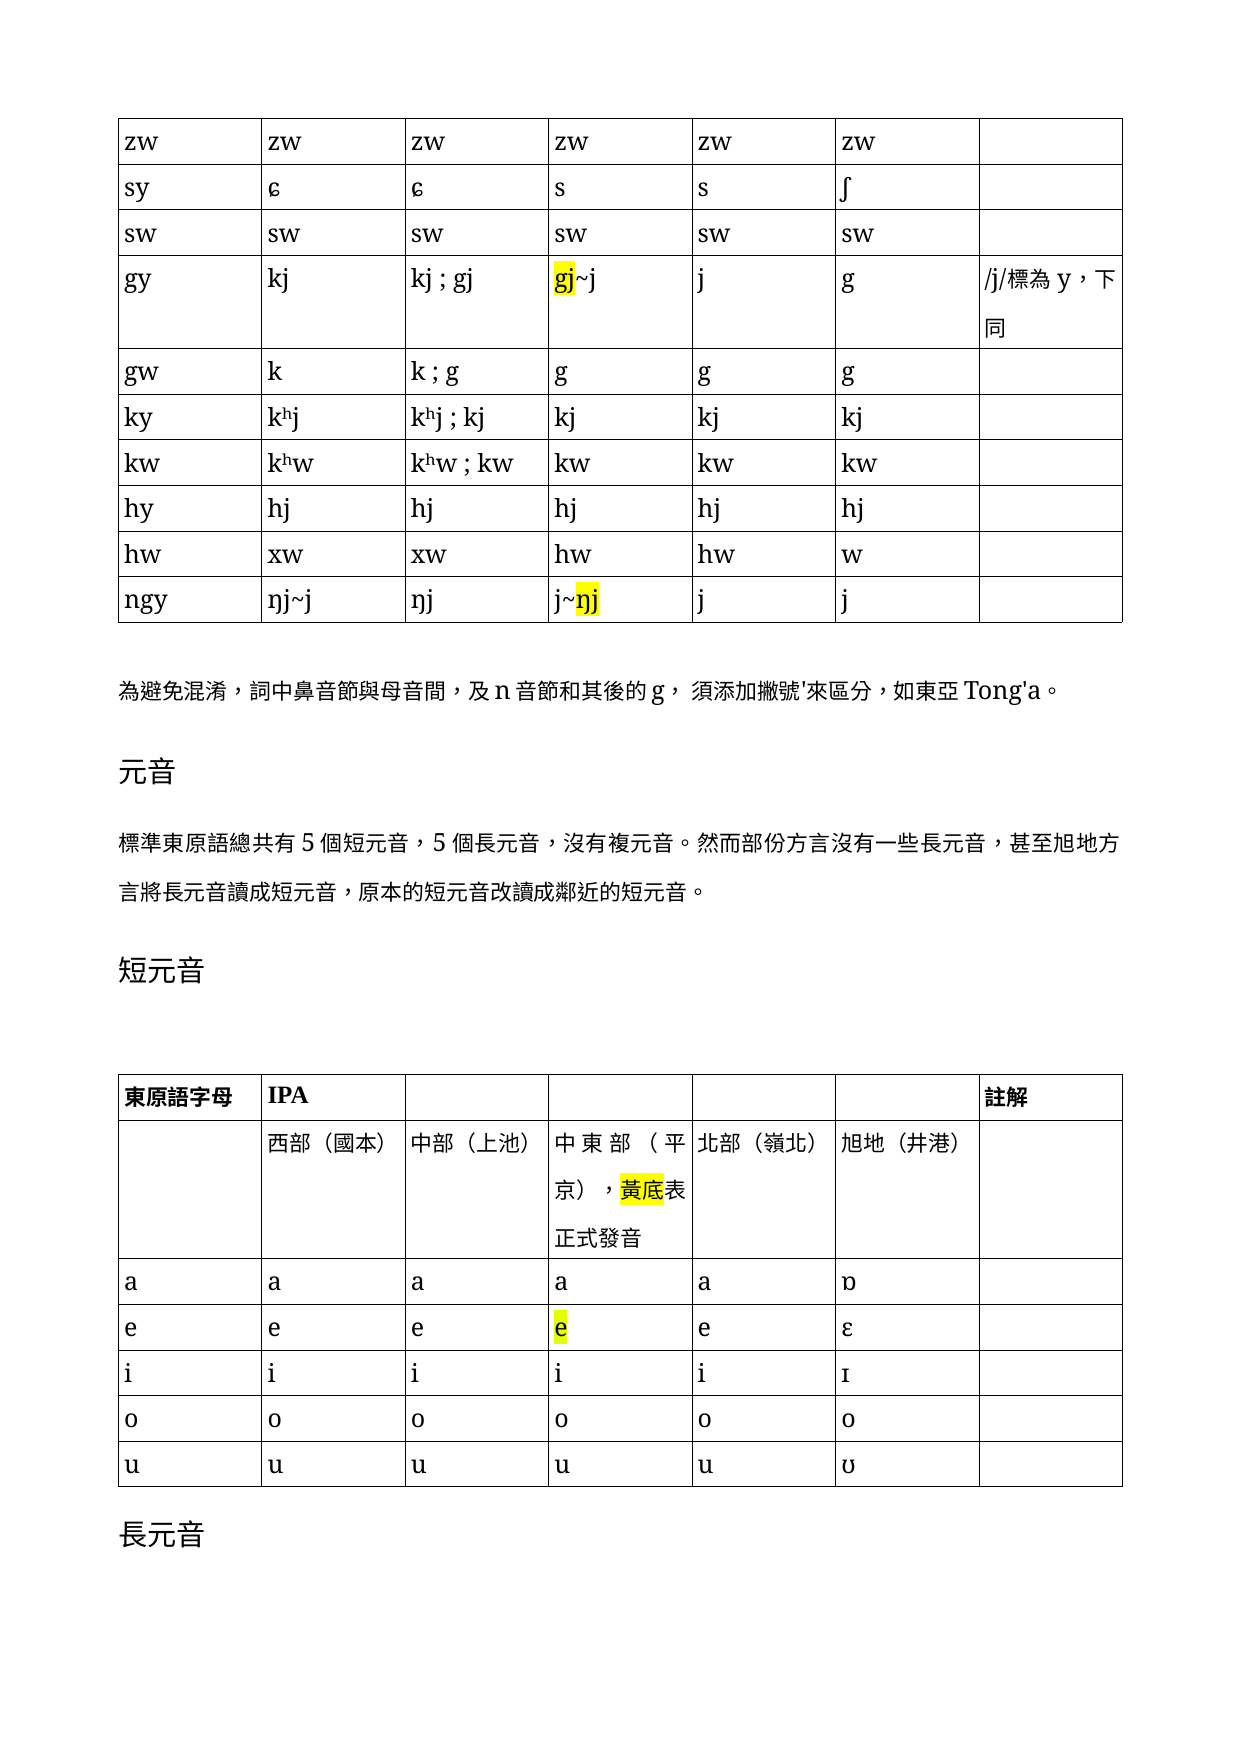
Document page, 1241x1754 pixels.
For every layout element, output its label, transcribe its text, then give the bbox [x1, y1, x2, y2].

table_cell e [262, 1305, 405, 1349]
table_cell xw [262, 532, 405, 576]
table_cell ŋj~j [262, 577, 405, 622]
table_cell kw [693, 440, 835, 485]
table_cell o [836, 1396, 979, 1441]
table_cell zw [262, 119, 405, 164]
table_cell [980, 165, 1122, 209]
table_cell xw [406, 532, 548, 576]
text 標準東原語總共有5個短元音，5個長元音，沒有複元音。然而部份方言沒有一些長元音，甚至旭地方言將長元音讀成短元音，原本的短元音改讀成鄰近的短元音。 [118, 825, 1122, 907]
table_cell e [693, 1305, 835, 1349]
subtitle 元音 [118, 749, 1122, 791]
table_cell kw [836, 440, 979, 485]
table_cell [980, 119, 1122, 164]
table_header [693, 1075, 835, 1120]
subtitle 長元音 [118, 1511, 1122, 1554]
table_cell hj [262, 486, 405, 531]
table_header 註解 [980, 1075, 1122, 1120]
table_cell [119, 1121, 261, 1258]
table_cell hj [693, 486, 835, 531]
table_cell u [119, 1442, 261, 1486]
table_cell sw [119, 210, 261, 255]
table_cell kj [549, 395, 692, 439]
table_cell 中東部（平京），黃底表正式發音 [549, 1121, 692, 1258]
table_cell j [836, 577, 979, 622]
table_cell ɪ [836, 1351, 979, 1395]
table_cell sy [119, 165, 261, 209]
table_cell [980, 349, 1122, 394]
table_cell [980, 577, 1122, 622]
table_cell kw [549, 440, 692, 485]
table_cell g [836, 349, 979, 394]
table_cell sw [406, 210, 548, 255]
table_cell sw [549, 210, 692, 255]
table_cell u [262, 1442, 405, 1486]
table_cell kʰj ; kj [406, 395, 548, 439]
table_cell sw [262, 210, 405, 255]
table_cell sw [836, 210, 979, 255]
table_cell hw [119, 532, 261, 576]
table_cell [980, 1351, 1122, 1395]
table_cell gj~j [549, 256, 692, 348]
subtitle 短元音 [118, 947, 1122, 990]
table_header [836, 1075, 979, 1120]
table_cell 中部（上池） [406, 1121, 548, 1258]
table_cell hw [549, 532, 692, 576]
table_cell gy [119, 256, 261, 348]
table_cell i [693, 1351, 835, 1395]
table_cell kj [836, 395, 979, 439]
text 為避免混淆，詞中鼻音節與母音間，及n音節和其後的g， 須添加撇號'來區分，如東亞Tong'a。 [118, 673, 1122, 707]
table_cell kj [693, 395, 835, 439]
table_cell o [119, 1396, 261, 1441]
table_cell zw [119, 119, 261, 164]
table_cell g [549, 349, 692, 394]
table_cell o [406, 1396, 548, 1441]
table_cell u [693, 1442, 835, 1486]
table_cell a [549, 1259, 692, 1304]
table_cell [980, 395, 1122, 439]
table_cell [980, 1305, 1122, 1349]
table_cell [980, 440, 1122, 485]
table_cell s [549, 165, 692, 209]
table_cell 北部（嶺北） [693, 1121, 835, 1258]
table_cell hy [119, 486, 261, 531]
table_cell zw [836, 119, 979, 164]
table_cell ʊ [836, 1442, 979, 1486]
table_cell /j/標為y，下同 [980, 256, 1122, 348]
table_cell a [262, 1259, 405, 1304]
table_cell kʰw [262, 440, 405, 485]
table_cell u [549, 1442, 692, 1486]
table_cell o [549, 1396, 692, 1441]
table_cell ky [119, 395, 261, 439]
table_cell a [119, 1259, 261, 1304]
table_cell ɕ [406, 165, 548, 209]
table_cell hj [406, 486, 548, 531]
table_cell kʰj [262, 395, 405, 439]
table_cell 旭地（井港） [836, 1121, 979, 1258]
table_cell k ; g [406, 349, 548, 394]
table_cell e [406, 1305, 548, 1349]
table_cell hj [549, 486, 692, 531]
table_header [549, 1075, 692, 1120]
table_cell hw [693, 532, 835, 576]
table_cell ɕ [262, 165, 405, 209]
table_cell ngy [119, 577, 261, 622]
table_cell [980, 210, 1122, 255]
table_cell [980, 486, 1122, 531]
table_cell i [262, 1351, 405, 1395]
table_cell a [693, 1259, 835, 1304]
table_cell u [406, 1442, 548, 1486]
table_cell s [693, 165, 835, 209]
table_cell kj [262, 256, 405, 348]
table_cell e [119, 1305, 261, 1349]
table_cell ɛ [836, 1305, 979, 1349]
table_cell [980, 1396, 1122, 1441]
table_cell g [836, 256, 979, 348]
table_cell ɒ [836, 1259, 979, 1304]
table_cell zw [549, 119, 692, 164]
table_cell w [836, 532, 979, 576]
table_cell ʃ [836, 165, 979, 209]
table_cell kw [119, 440, 261, 485]
table_cell k [262, 349, 405, 394]
table_cell 西部（國本） [262, 1121, 405, 1258]
table_cell o [262, 1396, 405, 1441]
table_header IPA [262, 1075, 405, 1120]
table_cell a [406, 1259, 548, 1304]
table_cell kj ; gj [406, 256, 548, 348]
table_cell kʰw ; kw [406, 440, 548, 485]
table_cell j [693, 577, 835, 622]
table_cell [980, 532, 1122, 576]
table_cell gw [119, 349, 261, 394]
table_cell i [119, 1351, 261, 1395]
table_cell g [693, 349, 835, 394]
table_cell o [693, 1396, 835, 1441]
table_cell zw [693, 119, 835, 164]
table_cell zw [406, 119, 548, 164]
table_cell [980, 1121, 1122, 1258]
table_cell hj [836, 486, 979, 531]
table_cell e [549, 1305, 692, 1349]
table_header [406, 1075, 548, 1120]
table_cell [980, 1259, 1122, 1304]
table_cell i [549, 1351, 692, 1395]
table_cell i [406, 1351, 548, 1395]
table_cell [980, 1442, 1122, 1486]
table_cell ŋj [406, 577, 548, 622]
table_header 東原語字母 [119, 1075, 261, 1120]
table_cell j~ŋj [549, 577, 692, 622]
table_cell j [693, 256, 835, 348]
table_cell sw [693, 210, 835, 255]
